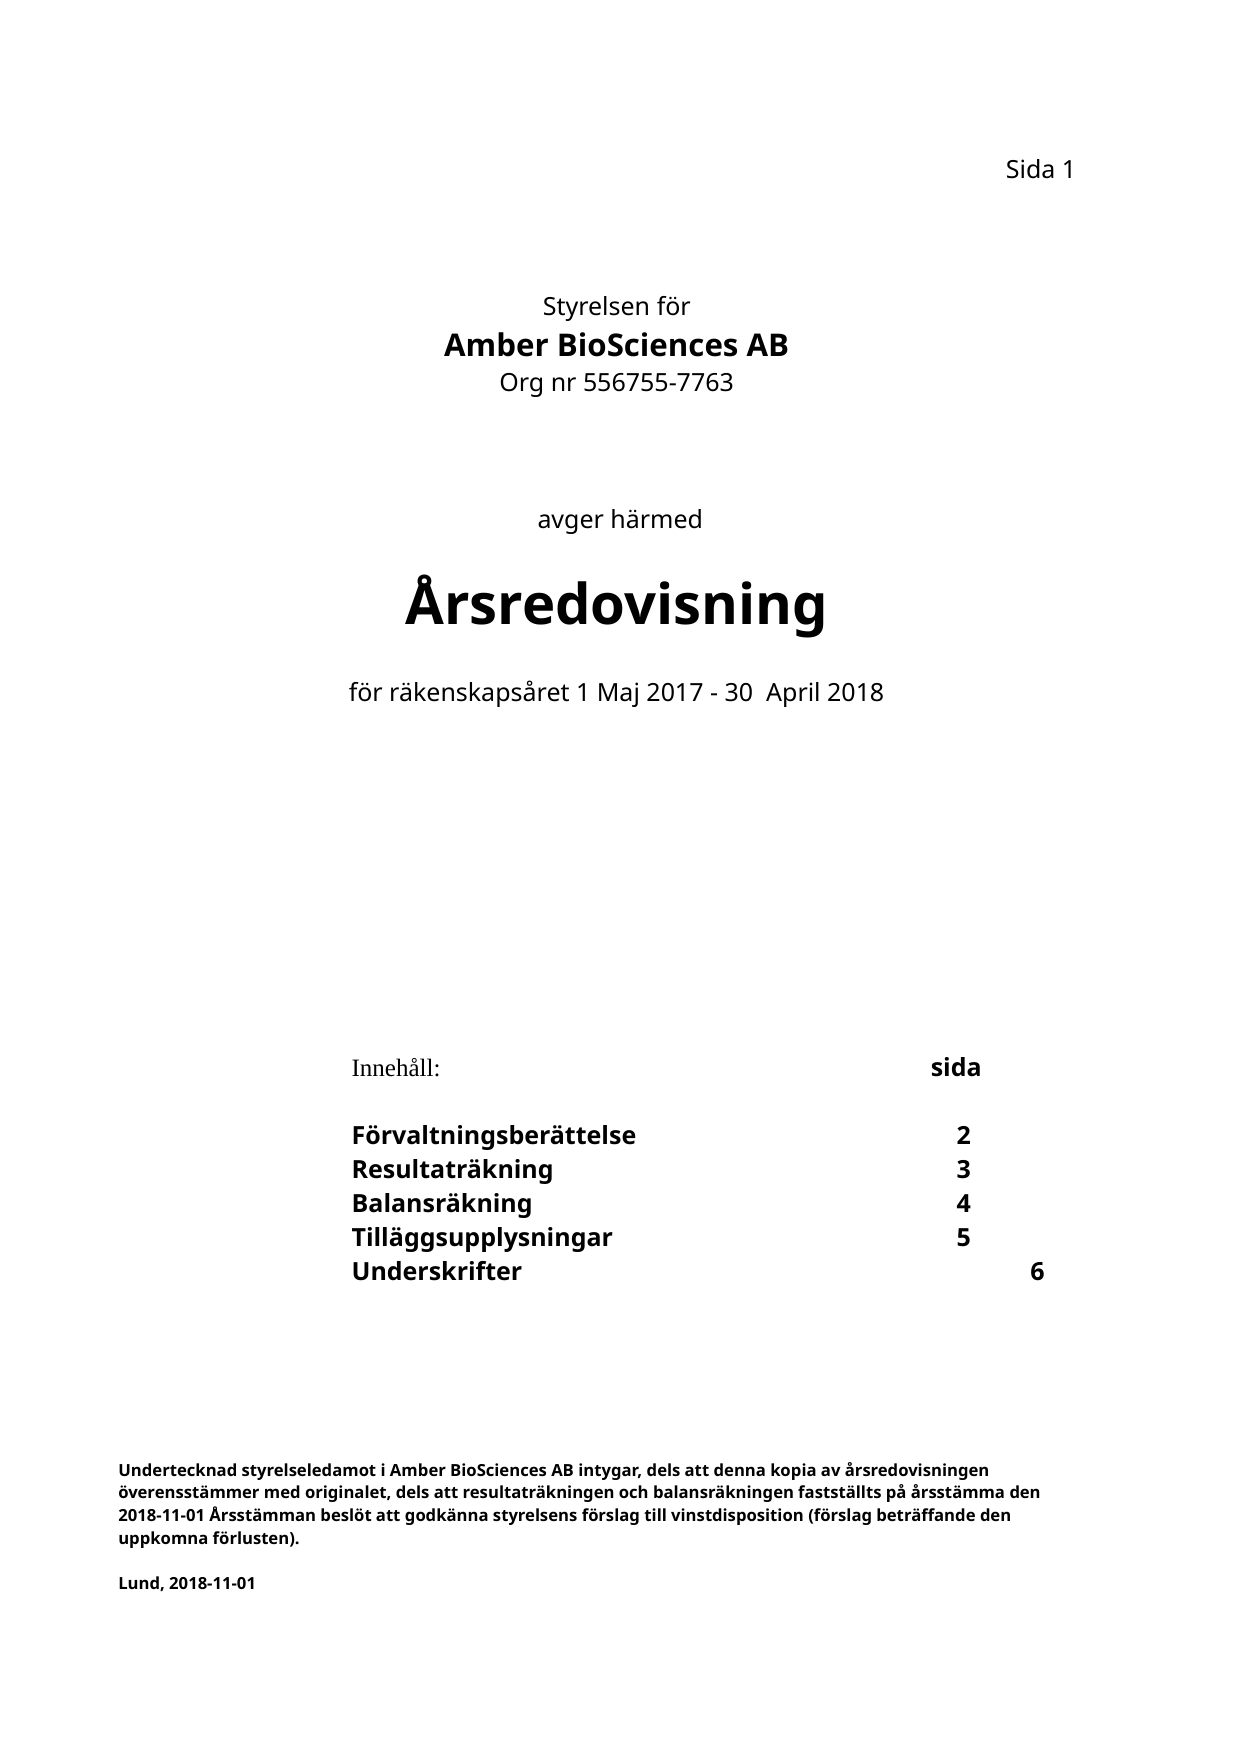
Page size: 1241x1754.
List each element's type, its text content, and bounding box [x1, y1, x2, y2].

text Org nr 556755-7763 [118, 365, 1122, 399]
text Resultaträkning 3 [118, 1152, 1122, 1186]
text för räkenskapsåret 1 Maj 2017 - 30 April 2018 [118, 675, 1122, 709]
text Innehåll: sida [118, 1049, 1122, 1084]
text uppkomna förlusten). [118, 1526, 1122, 1549]
text 2018-11-01 Årsstämman beslöt att godkänna styrelsens förslag till vinstdisposition (förslag beträffande den [118, 1504, 1122, 1526]
text överensstämmer med originalet, dels att resultaträkningen och balansräkningen fastställts på årsstämma den [118, 1481, 1122, 1504]
text Balansräkning 4 [118, 1186, 1122, 1220]
text Sida 1 [118, 152, 1122, 186]
text Årsredovisning [118, 564, 1122, 641]
text Tilläggsupplysningar 5 [118, 1220, 1122, 1254]
text Underskrifter 6 [118, 1254, 1122, 1288]
text Styrelsen för [118, 288, 1122, 322]
text Förvaltningsberättelse 2 [118, 1118, 1122, 1152]
text Undertecknad styrelseledamot i Amber BioSciences AB intygar, dels att denna kopia av årsredovisningen [118, 1458, 1122, 1481]
text Lund, 2018-11-01 [118, 1572, 1122, 1594]
text Amber BioSciences AB [118, 322, 1122, 365]
text avger härmed [118, 501, 1122, 535]
